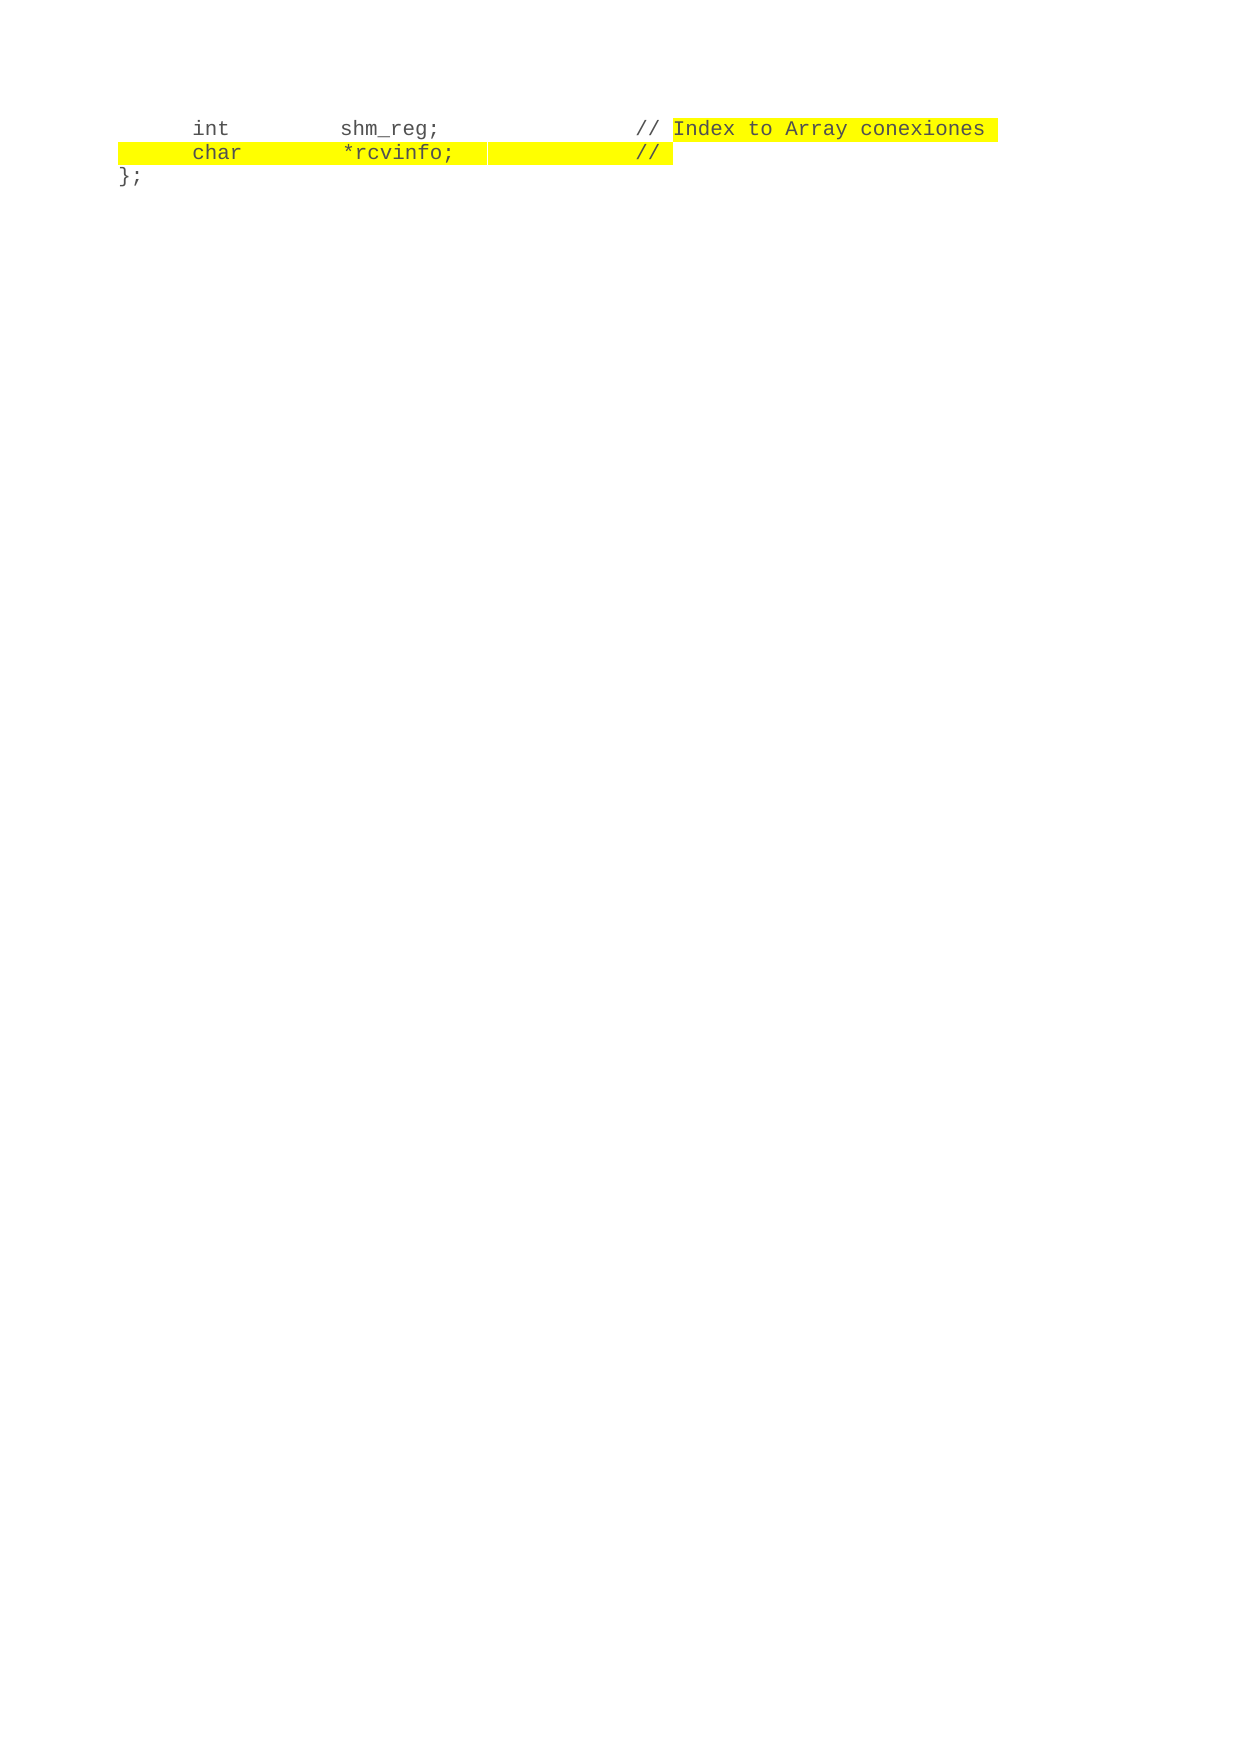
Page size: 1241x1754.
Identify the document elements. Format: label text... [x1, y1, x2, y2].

text char *rcvinfo; // [118, 142, 1122, 165]
text int shm_reg; // Index to Array conexiones [118, 118, 1122, 142]
text }; [118, 165, 1122, 189]
